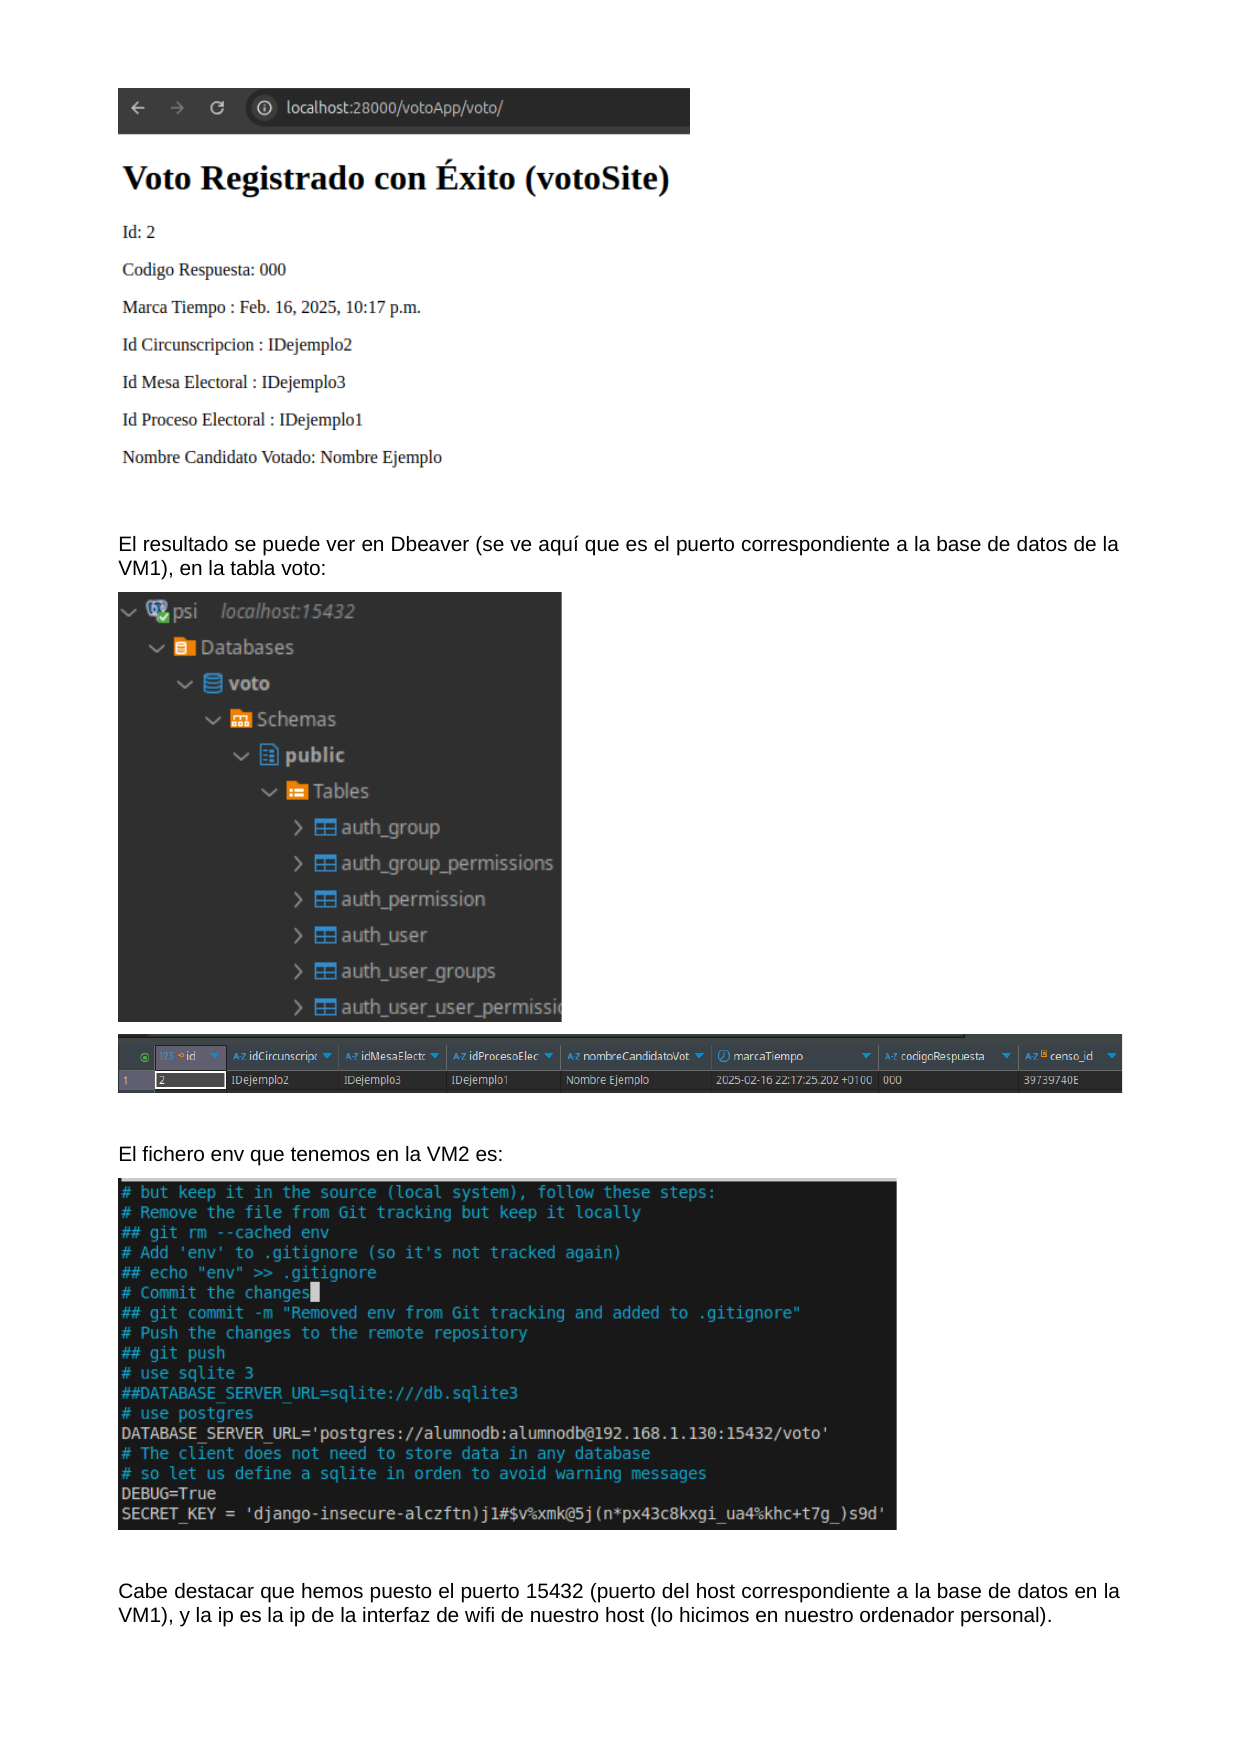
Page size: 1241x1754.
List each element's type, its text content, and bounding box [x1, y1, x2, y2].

picture [118, 1034, 1123, 1093]
picture [118, 1178, 897, 1530]
text El fichero env que tenemos en la VM2 es: [118, 1142, 1122, 1166]
text El resultado se puede ver en Dbeaver (se ve aquí que es el puerto correspondiente a la base de datos de la VM1), en la tabla voto: [118, 532, 1122, 580]
picture [118, 88, 690, 483]
picture [118, 592, 562, 1022]
text Cabe destacar que hemos puesto el puerto 15432 (puerto del host correspondiente a la base de datos en la VM1), y la ip es la ip de la interfaz de wifi de nuestro host (lo hicimos en nuestro ordenador personal). [118, 1579, 1122, 1627]
